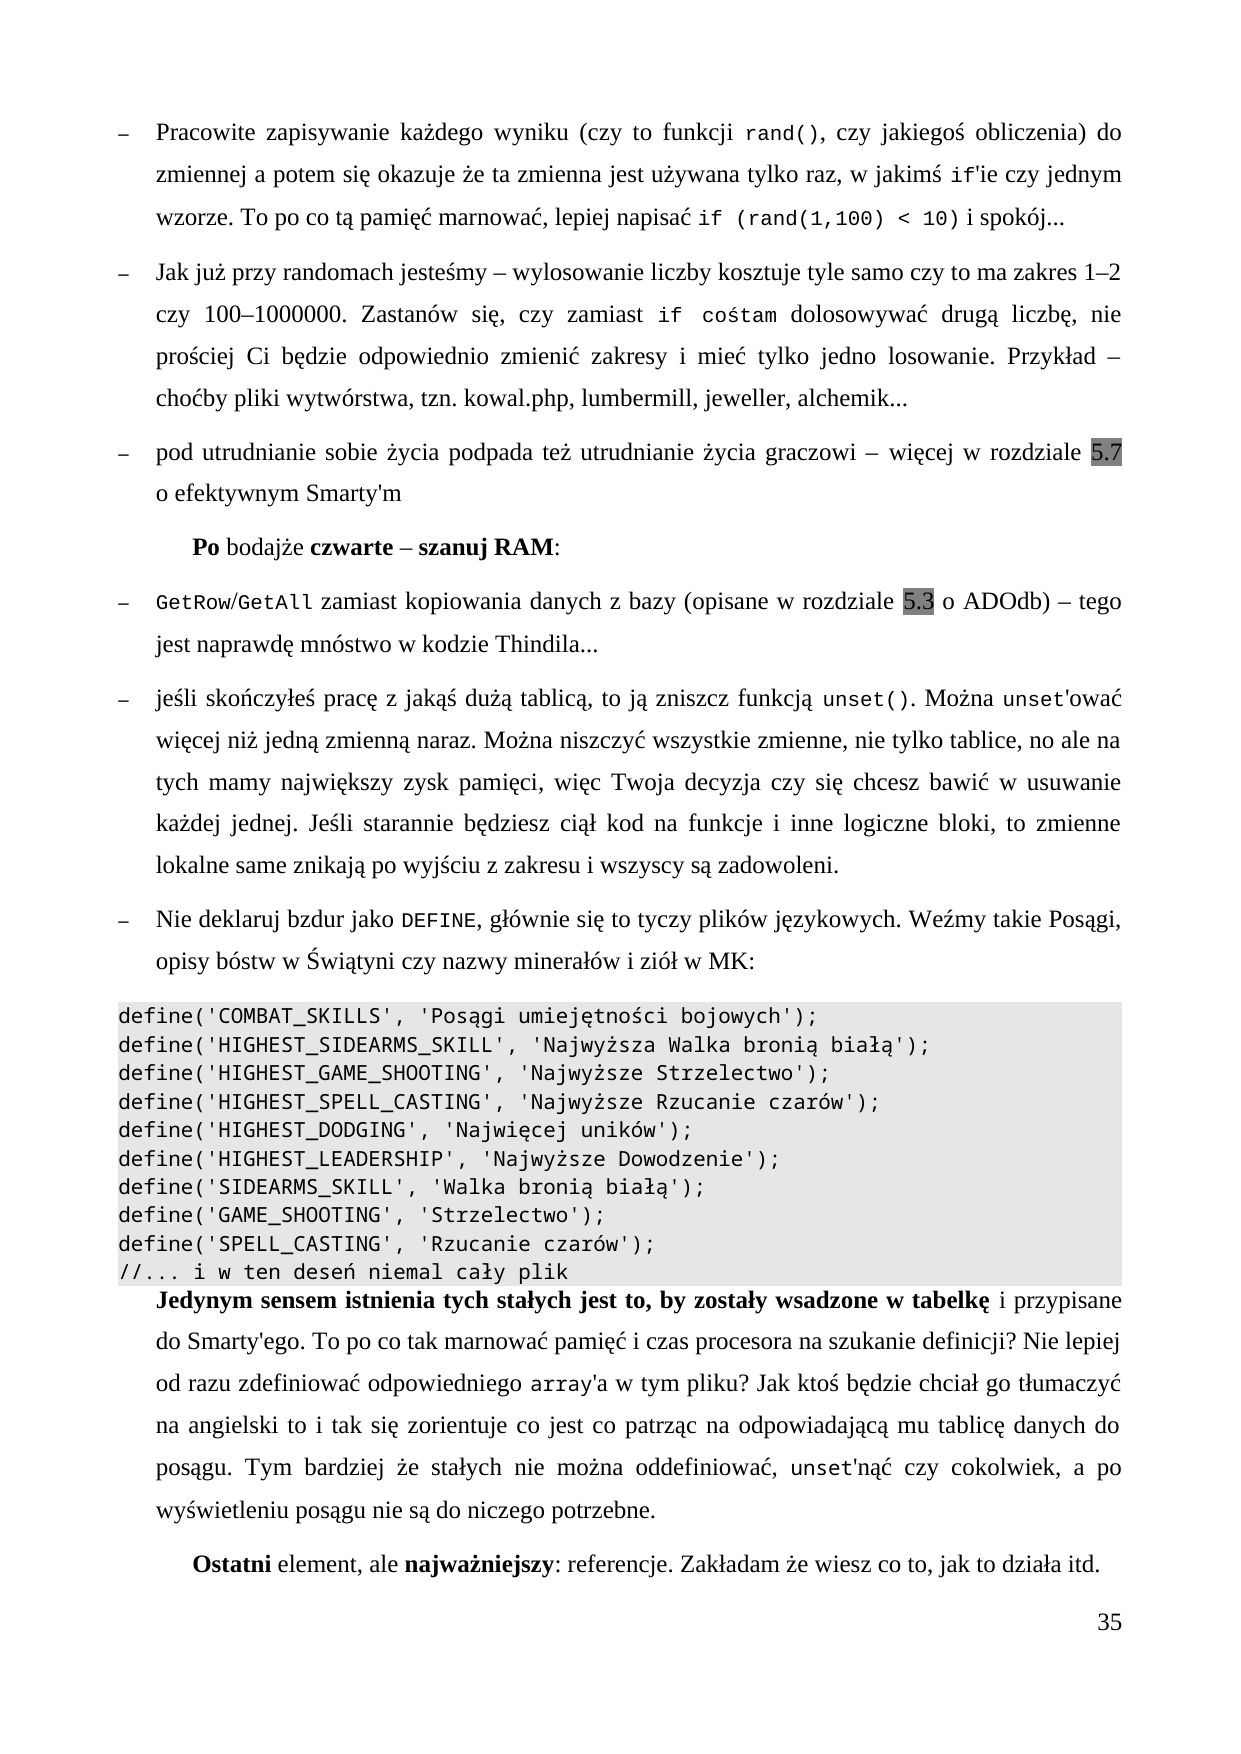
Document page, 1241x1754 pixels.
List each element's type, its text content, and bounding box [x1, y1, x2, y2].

list Jedynym sensem istnienia tych stałych jest to, by zostały wsadzone w tabelkę i przypisane do Smarty'ego. To po co tak marnować pamięć i czas procesora na szukanie definicji? Nie lepiej od razu zdefiniować odpowiedniego array'a w tym pliku? Jak ktoś będzie chciał go tłumaczyć na angielski to i tak się zorientuje co jest co patrząc na odpowiadającą mu tablicę danych do posągu. Tym bardziej że stałych nie można oddefiniować, unset'nąć czy cokolwiek, a po wyświetleniu posągu nie są do niczego potrzebne. [118, 1286, 1122, 1523]
list Nie deklaruj bzdur jako DEFINE, głównie się to tyczy plików językowych. Weźmy takie Posągi, opisy bóstw w Świątyni czy nazwy minerałów i ziół w MK: [118, 905, 1122, 975]
text define('SPELL_CASTING', 'Rzucanie czarów'); [118, 1229, 1122, 1257]
text Ostatni element, ale najważniejszy: referencje. Zakładam że wiesz co to, jak to działa itd. [118, 1550, 1122, 1578]
text define('HIGHEST_SIDEARMS_SKILL', 'Najwyższa Walka bronią białą'); [118, 1030, 1122, 1058]
text define('COMBAT_SKILLS', 'Posągi umiejętności bojowych'); [118, 1002, 1122, 1030]
list Jak już przy randomach jesteśmy – wylosowanie liczby kosztuje tyle samo czy to ma zakres 1–2 czy 100–1000000. Zastanów się, czy zamiast if cośtam dolosowywać drugą liczbę, nie prościej Ci będzie odpowiednio zmienić zakresy i mieć tylko jedno losowanie. Przykład – choćby pliki wytwórstwa, tzn. kowal.php, lumbermill, jeweller, alchemik... [118, 258, 1122, 411]
list pod utrudnianie sobie życia podpada też utrudnianie życia graczowi – więcej w rozdziale 5.7 o efektywnym Smarty'm [118, 438, 1122, 507]
text define('HIGHEST_SPELL_CASTING', 'Najwyższe Rzucanie czarów'); [118, 1087, 1122, 1115]
text define('HIGHEST_GAME_SHOOTING', 'Najwyższe Strzelectwo'); [118, 1058, 1122, 1087]
text define('HIGHEST_LEADERSHIP', 'Najwyższe Dowodzenie'); [118, 1144, 1122, 1172]
text define('SIDEARMS_SKILL', 'Walka bronią białą'); [118, 1172, 1122, 1201]
text define('HIGHEST_DODGING', 'Najwięcej uników'); [118, 1115, 1122, 1144]
text //... i w ten deseń niemal cały plik [118, 1257, 1122, 1286]
list jeśli skończyłeś pracę z jakąś dużą tablicą, to ją zniszcz funkcją unset(). Można unset'ować więcej niż jedną zmienną naraz. Można niszczyć wszystkie zmienne, nie tylko tablice, no ale na tych mamy największy zysk pamięci, więc Twoja decyzja czy się chcesz bawić w usuwanie każdej jednej. Jeśli starannie będziesz ciął kod na funkcje i inne logiczne bloki, to zmienne lokalne same znikają po wyjściu z zakresu i wszyscy są zadowoleni. [118, 684, 1122, 879]
list GetRow/GetAll zamiast kopiowania danych z bazy (opisane w rozdziale 5.3 o ADOdb) – tego jest naprawdę mnóstwo w kodzie Thindila... [118, 587, 1122, 658]
text define('GAME_SHOOTING', 'Strzelectwo'); [118, 1201, 1122, 1229]
list Pracowite zapisywanie każdego wyniku (czy to funkcji rand(), czy jakiegoś obliczenia) do zmiennej a potem się okazuje że ta zmienna jest używana tylko raz, w jakimś if'ie czy jednym wzorze. To po co tą pamięć marnować, lepiej napisać if (rand(1,100) < 10) i spokój... [118, 118, 1122, 231]
list Po bodajże czwarte – szanuj RAM: [118, 533, 1122, 561]
